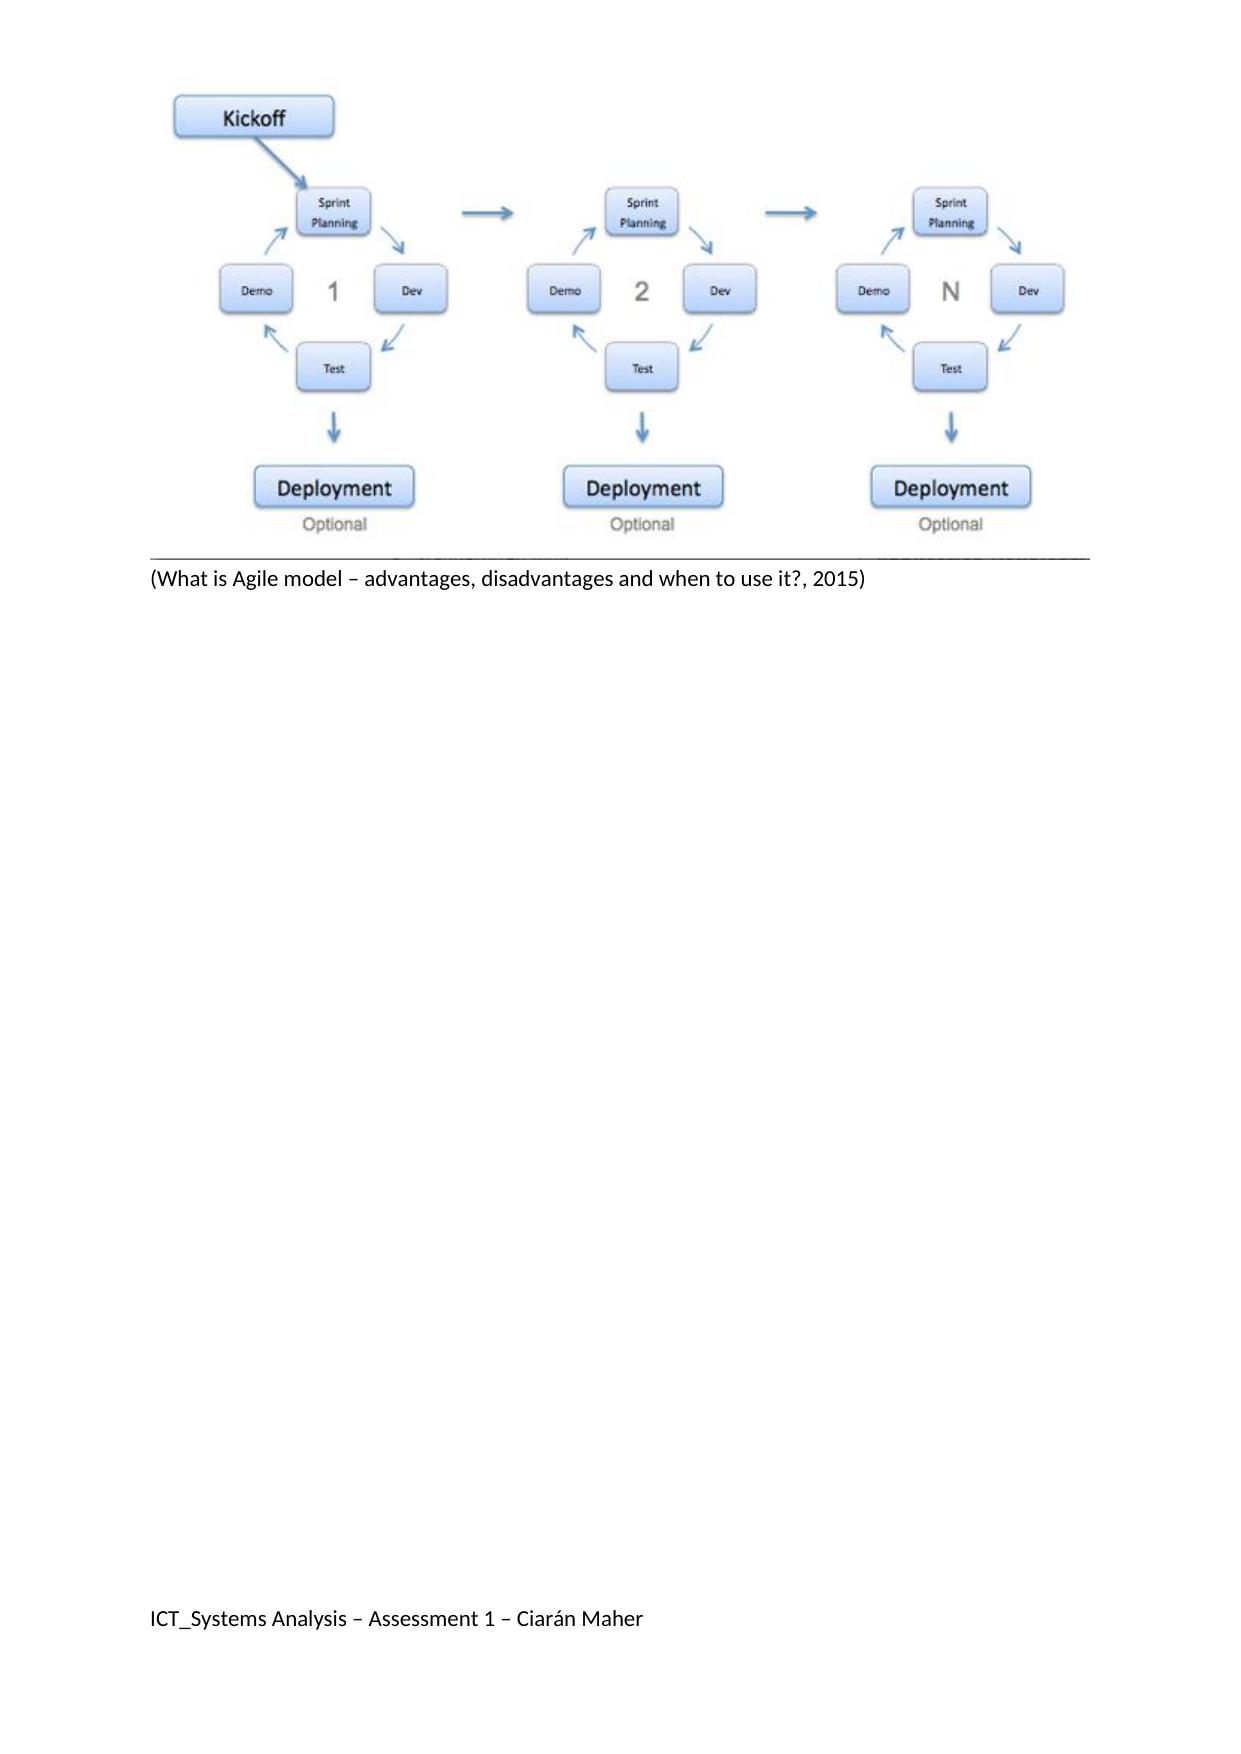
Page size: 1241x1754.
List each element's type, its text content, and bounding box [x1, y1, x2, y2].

text (What is Agile model – advantages, disadvantages and when to use it?, 2015) [150, 560, 1090, 592]
